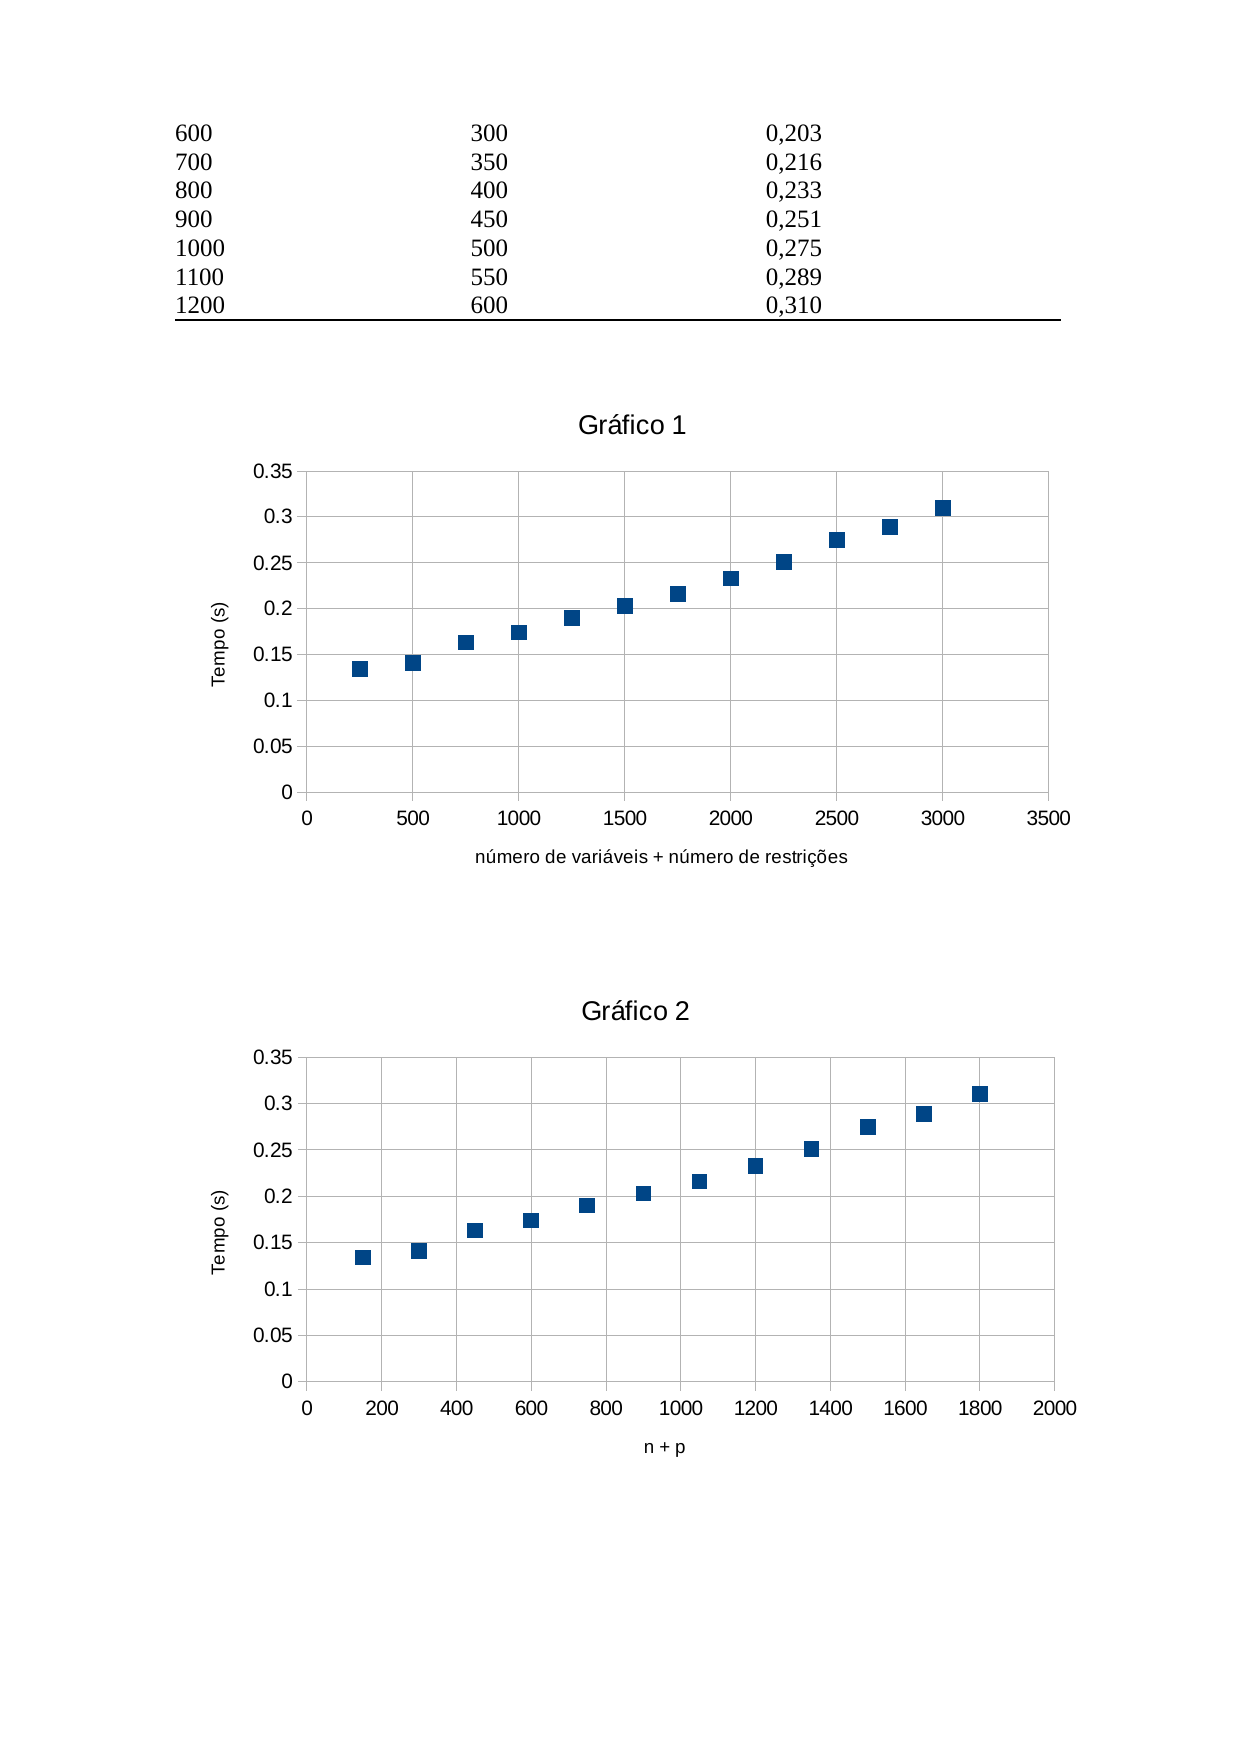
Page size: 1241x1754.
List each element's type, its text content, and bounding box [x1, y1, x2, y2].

table_cell 0,289 [766, 262, 1061, 291]
table_cell 1200 [175, 291, 470, 319]
table_cell 0,216 [766, 147, 1061, 176]
table_cell 400 [470, 176, 766, 204]
table_cell 600 [175, 118, 470, 147]
table_cell 600 [470, 291, 766, 319]
table_cell 350 [470, 147, 766, 176]
table_cell 0,203 [766, 118, 1061, 147]
table_cell 0,275 [766, 233, 1061, 262]
table_cell 0,310 [766, 291, 1061, 319]
table_cell 0,251 [766, 204, 1061, 233]
table_cell 500 [470, 233, 766, 262]
table_cell 0,233 [766, 176, 1061, 204]
table_cell 900 [175, 204, 470, 233]
table_cell 450 [470, 204, 766, 233]
table_cell 800 [175, 176, 470, 204]
table_cell 300 [470, 118, 766, 147]
table_cell 700 [175, 147, 470, 176]
table_cell 550 [470, 262, 766, 291]
table_cell 1000 [175, 233, 470, 262]
table_cell 1100 [175, 262, 470, 291]
